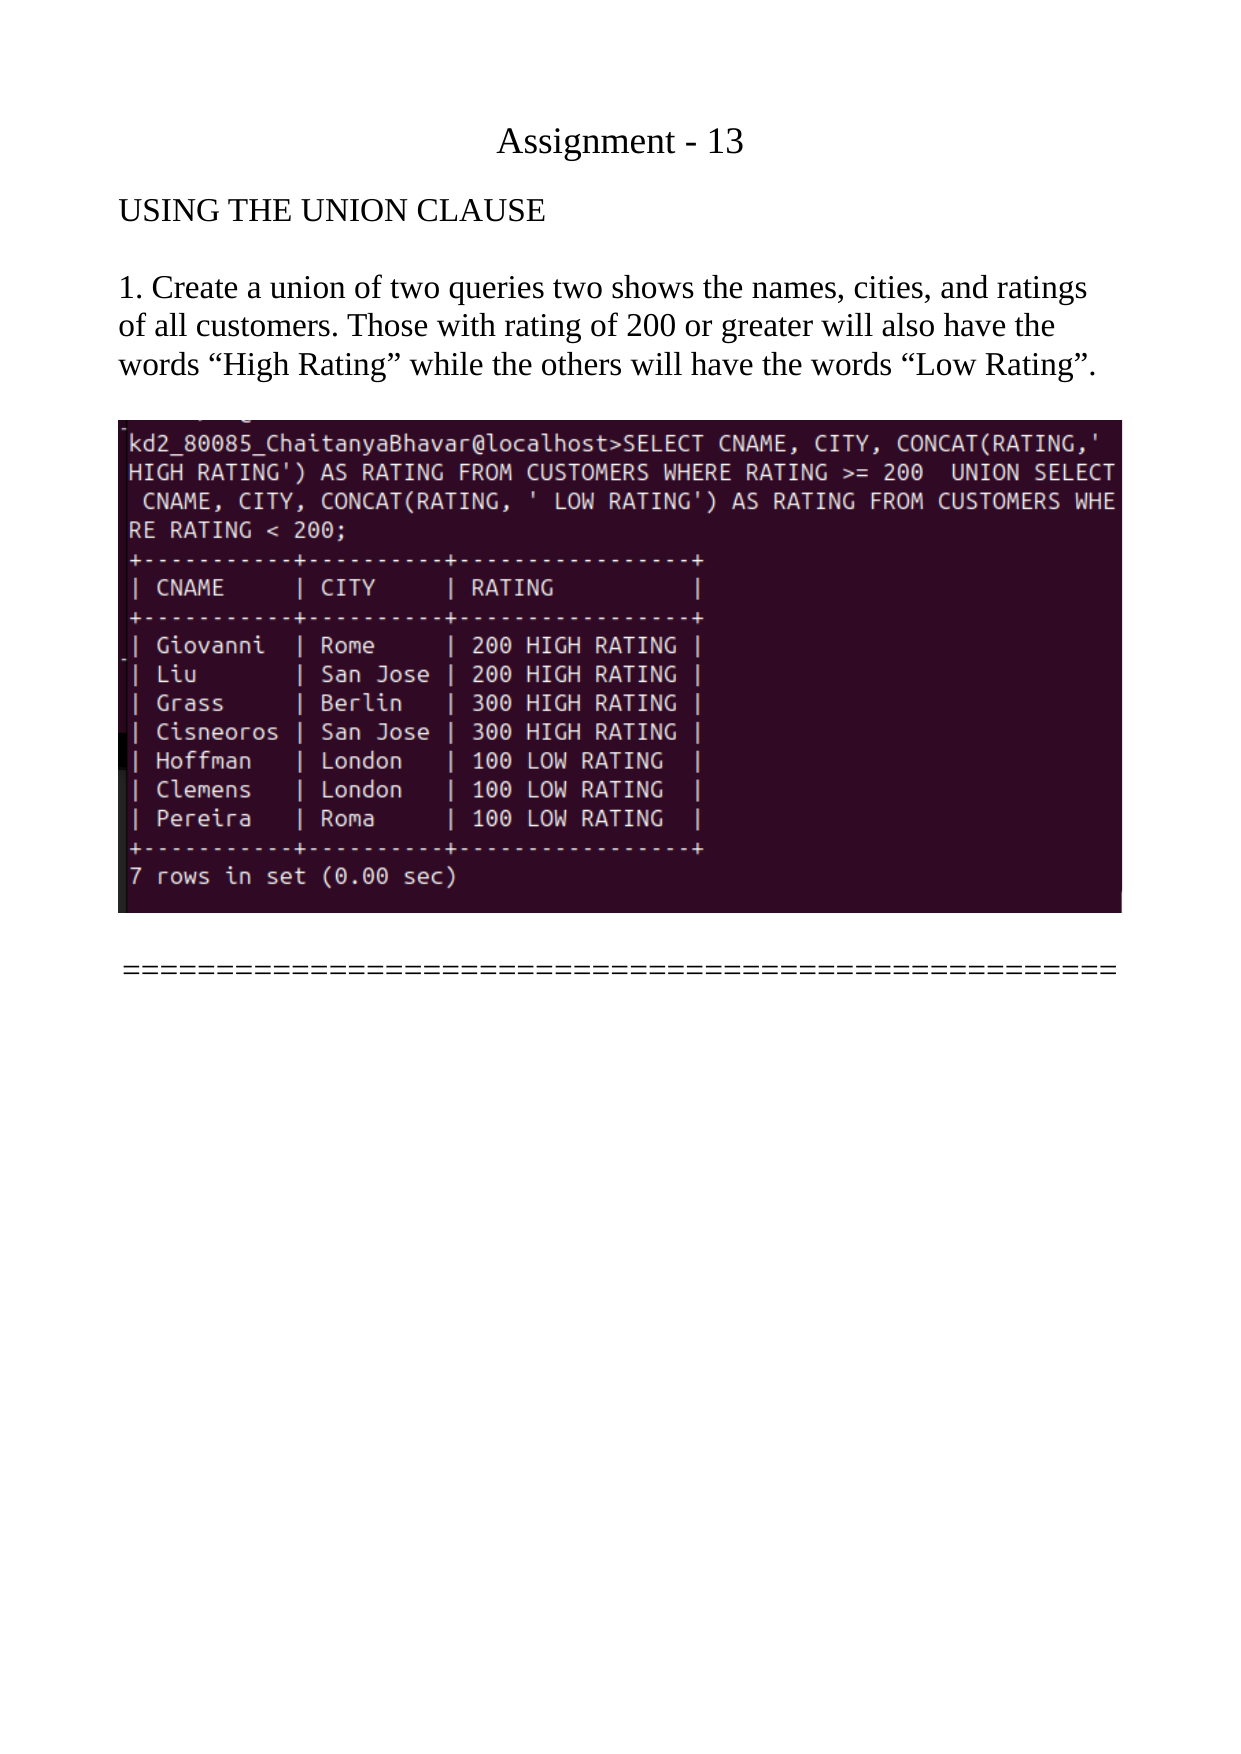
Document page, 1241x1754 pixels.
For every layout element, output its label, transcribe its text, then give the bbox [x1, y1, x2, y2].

text 1. Create a union of two queries two shows the names, cities, and ratings of all customers. Those with rating of 200 or greater will also have the words “High Rating” while the others will have the words “Low Rating”. [118, 267, 1122, 382]
text ===================================================== [118, 951, 1122, 989]
text USING THE UNION CLAUSE [118, 191, 1122, 229]
picture [118, 420, 1123, 913]
